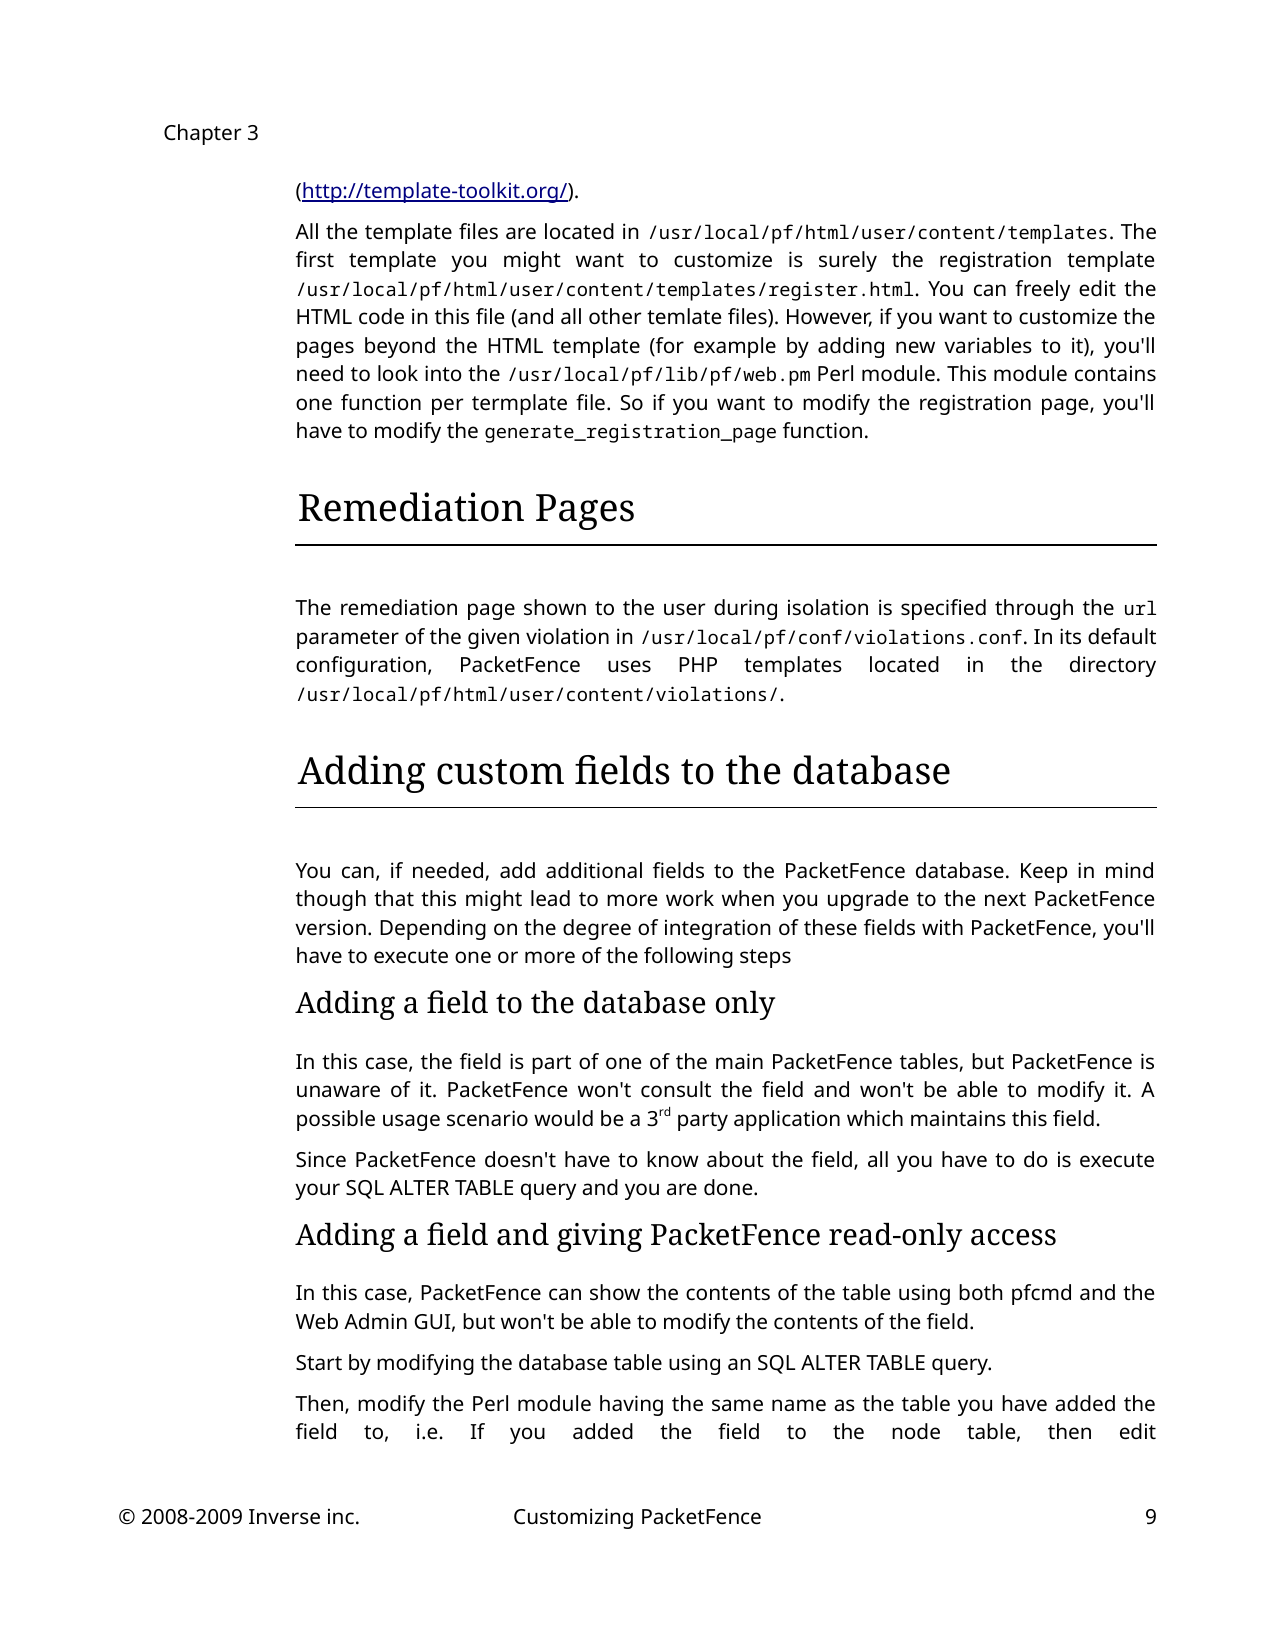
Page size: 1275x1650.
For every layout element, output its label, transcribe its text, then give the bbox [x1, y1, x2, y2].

text Start by modifying the database table using an SQL ALTER TABLE query. [295, 1348, 1157, 1376]
text Since PacketFence doesn't have to know about the field, all you have to do is execute your SQL ALTER TABLE query and you are done. [295, 1145, 1157, 1202]
text The remediation page shown to the user during isolation is specified through the url parameter of the given violation in /usr/local/pf/conf/violations.conf. In its default configuration, PacketFence uses PHP templates located in the directory /usr/local/pf/html/user/content/violations/. [295, 593, 1157, 707]
subtitle Adding a field to the database only [295, 982, 1157, 1022]
text You can, if needed, add additional fields to the PacketFence database. Keep in mind though that this might lead to more work when you upgrade to the next PacketFence version. Depending on the degree of integration of these fields with PacketFence, you'll have to execute one or more of the following steps [295, 856, 1157, 970]
text (http://template-toolkit.org/). [295, 176, 1157, 204]
text In this case, PacketFence can show the contents of the table using both pfcmd and the Web Admin GUI, but won't be able to modify the contents of the field. [295, 1278, 1157, 1335]
subtitle Adding custom fields to the database [295, 744, 1157, 807]
text In this case, the field is part of one of the main PacketFence tables, but PacketFence is unaware of it. PacketFence won't consult the field and won't be able to modify it. A possible usage scenario would be a 3rd party application which maintains this field. [295, 1047, 1157, 1132]
text All the template files are located in /usr/local/pf/html/user/content/templates. The first template you might want to customize is surely the registration template /usr/local/pf/html/user/content/templates/register.html. You can freely edit the HTML code in this file (and all other temlate files). However, if you want to customize the pages beyond the HTML template (for example by adding new variables to it), you'll need to look into the /usr/local/pf/lib/pf/web.pm Perl module. This module contains one function per termplate file. So if you want to modify the registration page, you'll have to modify the generate_registration_page function. [295, 217, 1157, 444]
subtitle Adding a field and giving PacketFence read-only access [295, 1214, 1157, 1254]
text Then, modify the Perl module having the same name as the table you have added the field to, i.e. If you added the field to the node table, then edit [295, 1389, 1157, 1446]
subtitle Remediation Pages [295, 482, 1157, 544]
